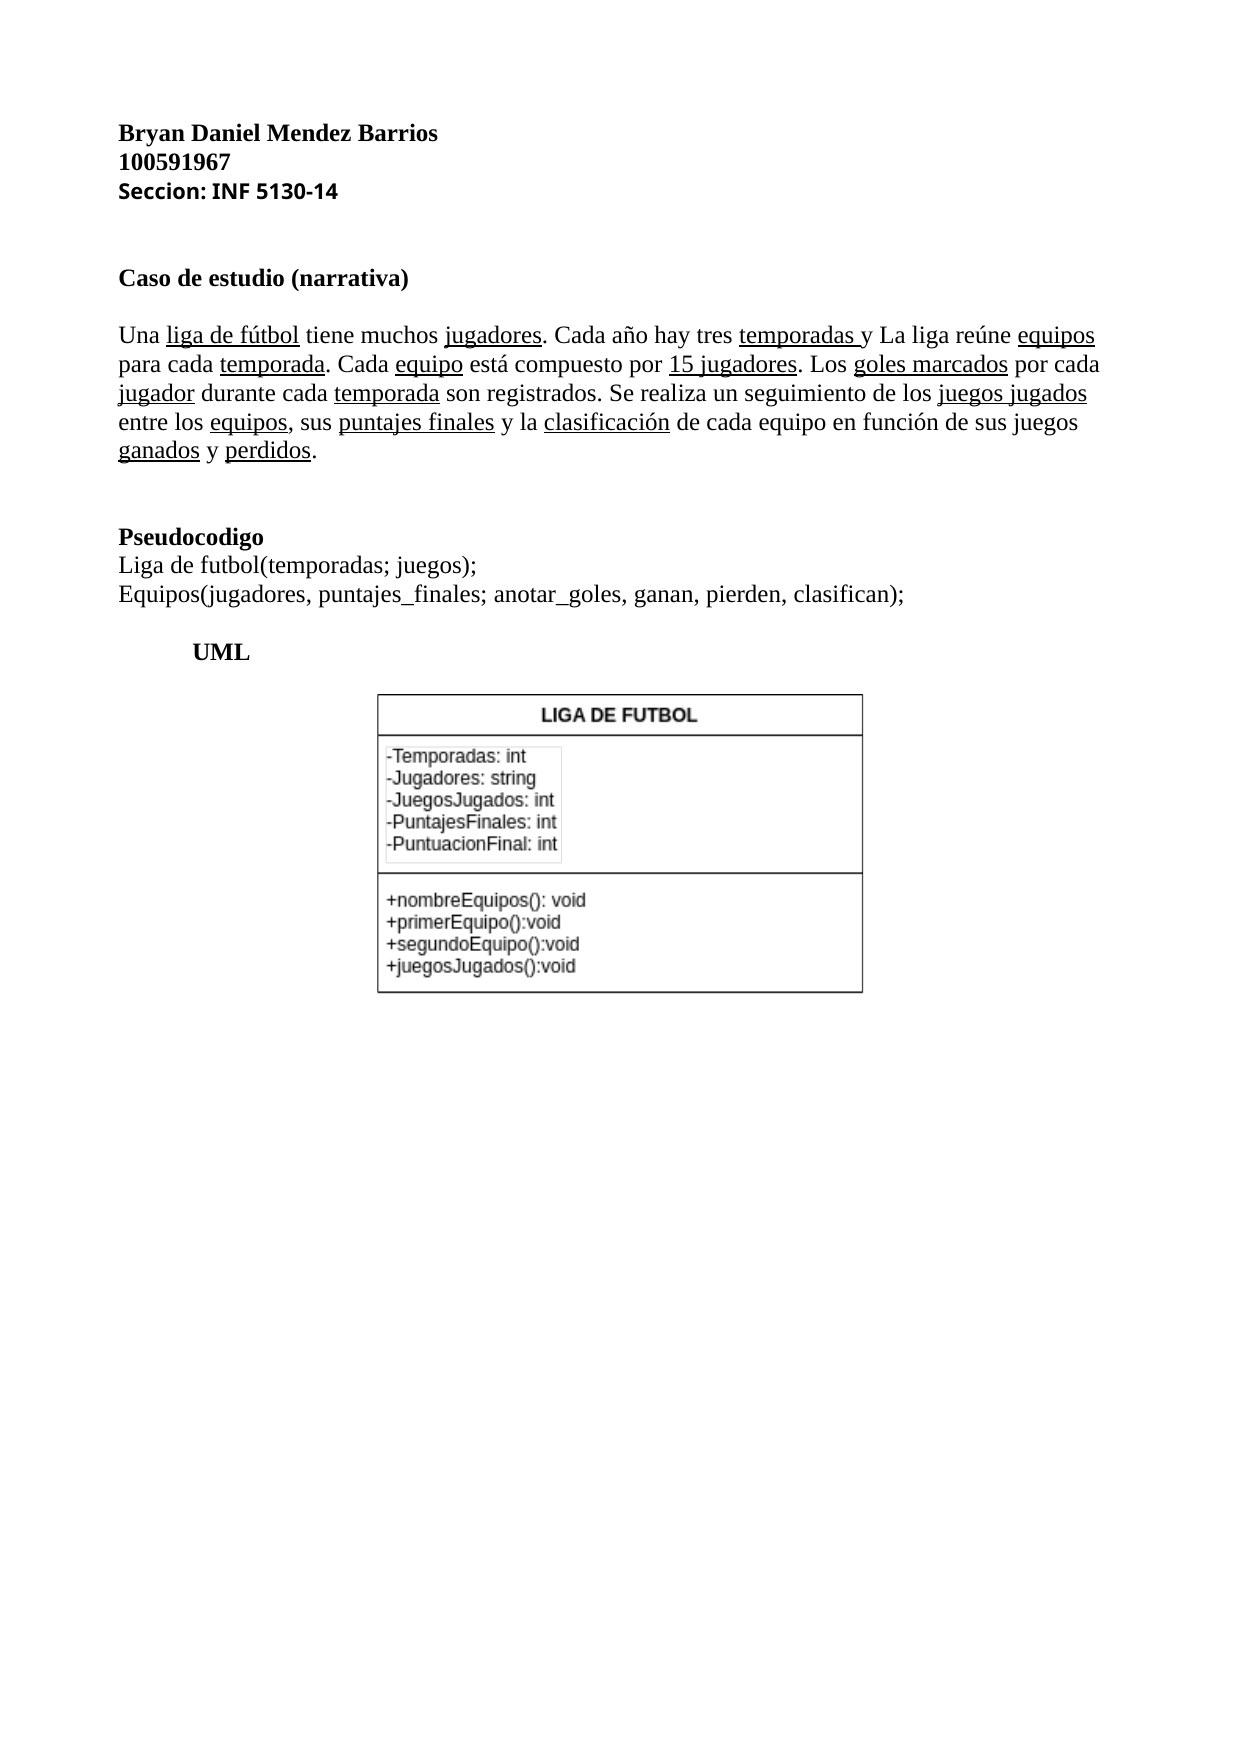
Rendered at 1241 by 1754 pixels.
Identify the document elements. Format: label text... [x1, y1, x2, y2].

text UML [118, 637, 1122, 665]
text Pseudocodigo [118, 522, 1122, 550]
text Equipos(jugadores, puntajes_finales; anotar_goles, ganan, pierden, clasifican); [118, 579, 1122, 608]
text Seccion: INF 5130-14 [118, 176, 1122, 205]
text Bryan Daniel Mendez Barrios [118, 118, 1122, 147]
picture [377, 694, 864, 998]
text Una liga de fútbol tiene muchos jugadores. Cada año hay tres temporadas y La liga reúne equipos para cada temporada. Cada equipo está compuesto por 15 jugadores. Los goles marcados por cada jugador durante cada temporada son registrados. Se realiza un seguimiento de los juegos jugados entre los equipos, sus puntajes finales y la clasificación de cada equipo en función de sus juegos ganados y perdidos. [118, 320, 1122, 464]
text 100591967 [118, 147, 1122, 176]
text Liga de futbol(temporadas; juegos); [118, 550, 1122, 579]
text Caso de estudio (narrativa) [118, 263, 1122, 292]
